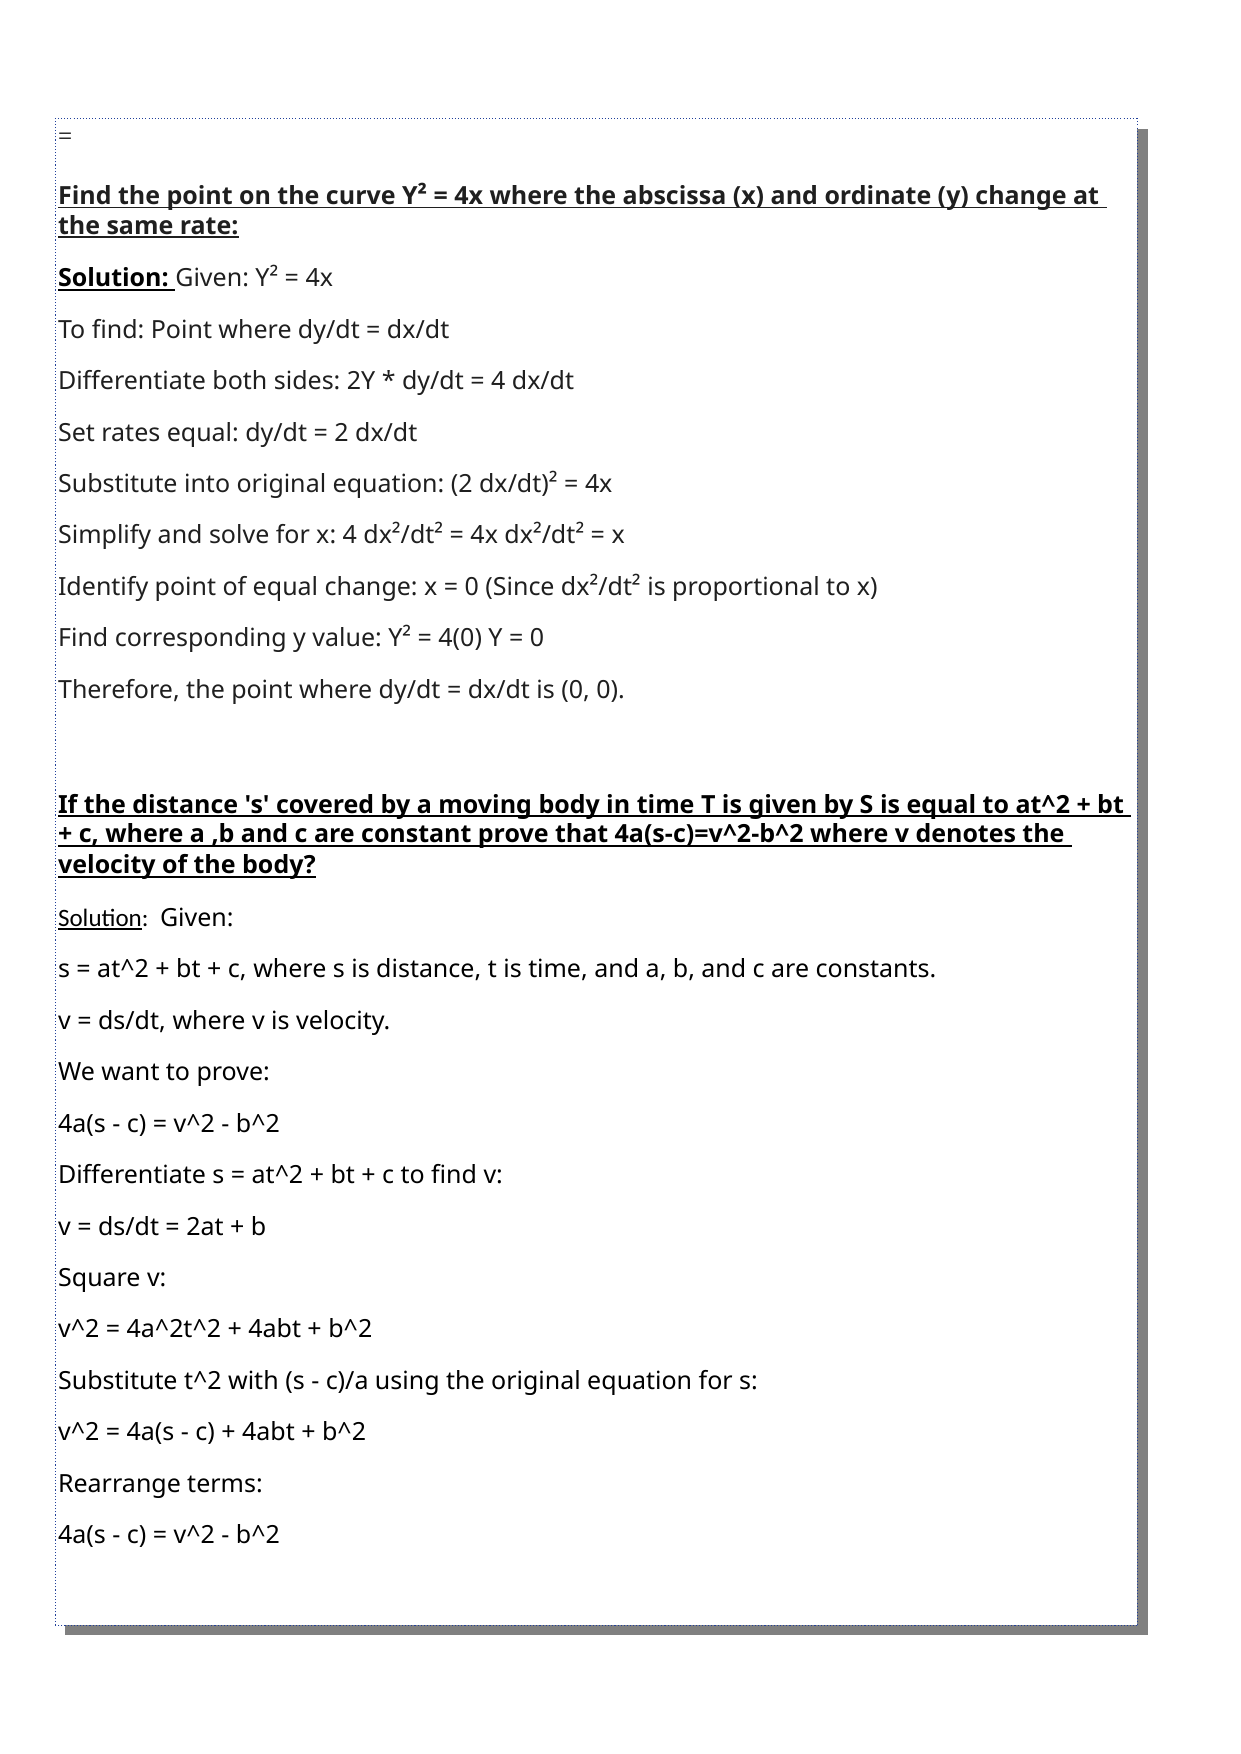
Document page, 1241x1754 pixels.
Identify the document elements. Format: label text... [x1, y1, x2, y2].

title v^2 = 4a(s - c) + 4abt + b^2 [58, 1416, 1134, 1447]
title 4a(s - c) = v^2 - b^2 [58, 1108, 1134, 1138]
title Rearrange terms: [58, 1468, 1134, 1498]
text Find corresponding y value: Y² = 4(0) Y = 0 [58, 622, 1134, 653]
title 4a(s - c) = v^2 - b^2 [58, 1519, 1134, 1550]
text Substitute into original equation: (2 dx/dt)² = 4x [58, 468, 1134, 499]
text To find: Point where dy/dt = dx/dt [58, 314, 1134, 344]
title s = at^2 + bt + c, where s is distance, t is time, and a, b, and c are constants. [58, 953, 1134, 984]
title v = ds/dt = 2at + b [58, 1211, 1134, 1241]
text Find the point on the curve Y² = 4x where the abscissa (x) and ordinate (y) change at the same rate: [58, 180, 1134, 241]
title Differentiate s = at^2 + bt + c to find v: [58, 1159, 1134, 1190]
title Square v: [58, 1262, 1134, 1293]
title We want to prove: [58, 1056, 1134, 1087]
text Simplify and solve for x: 4 dx²/dt² = 4x dx²/dt² = x [58, 519, 1134, 550]
text Solution: Given: Y² = 4x [58, 262, 1134, 293]
text Therefore, the point where dy/dt = dx/dt is (0, 0). [58, 674, 1134, 704]
title If the distance 's' covered by a moving body in time T is given by S is equal to at^2 + bt + c, where a ,b and c are constant prove that 4a(s-c)=v^2-b^2 where v denotes the velocity of the body? [58, 789, 1134, 881]
text Differentiate both sides: 2Y * dy/dt = 4 dx/dt [58, 365, 1134, 396]
title v = ds/dt, where v is velocity. [58, 1005, 1134, 1035]
title Solution: Given: [58, 902, 1134, 932]
text Identify point of equal change: x = 0 (Since dx²/dt² is proportional to x) [58, 571, 1134, 602]
text Set rates equal: dy/dt = 2 dx/dt [58, 417, 1134, 447]
title Substitute t^2 with (s - c)/a using the original equation for s: [58, 1365, 1134, 1396]
title v^2 = 4a^2t^2 + 4abt + b^2 [58, 1313, 1134, 1344]
